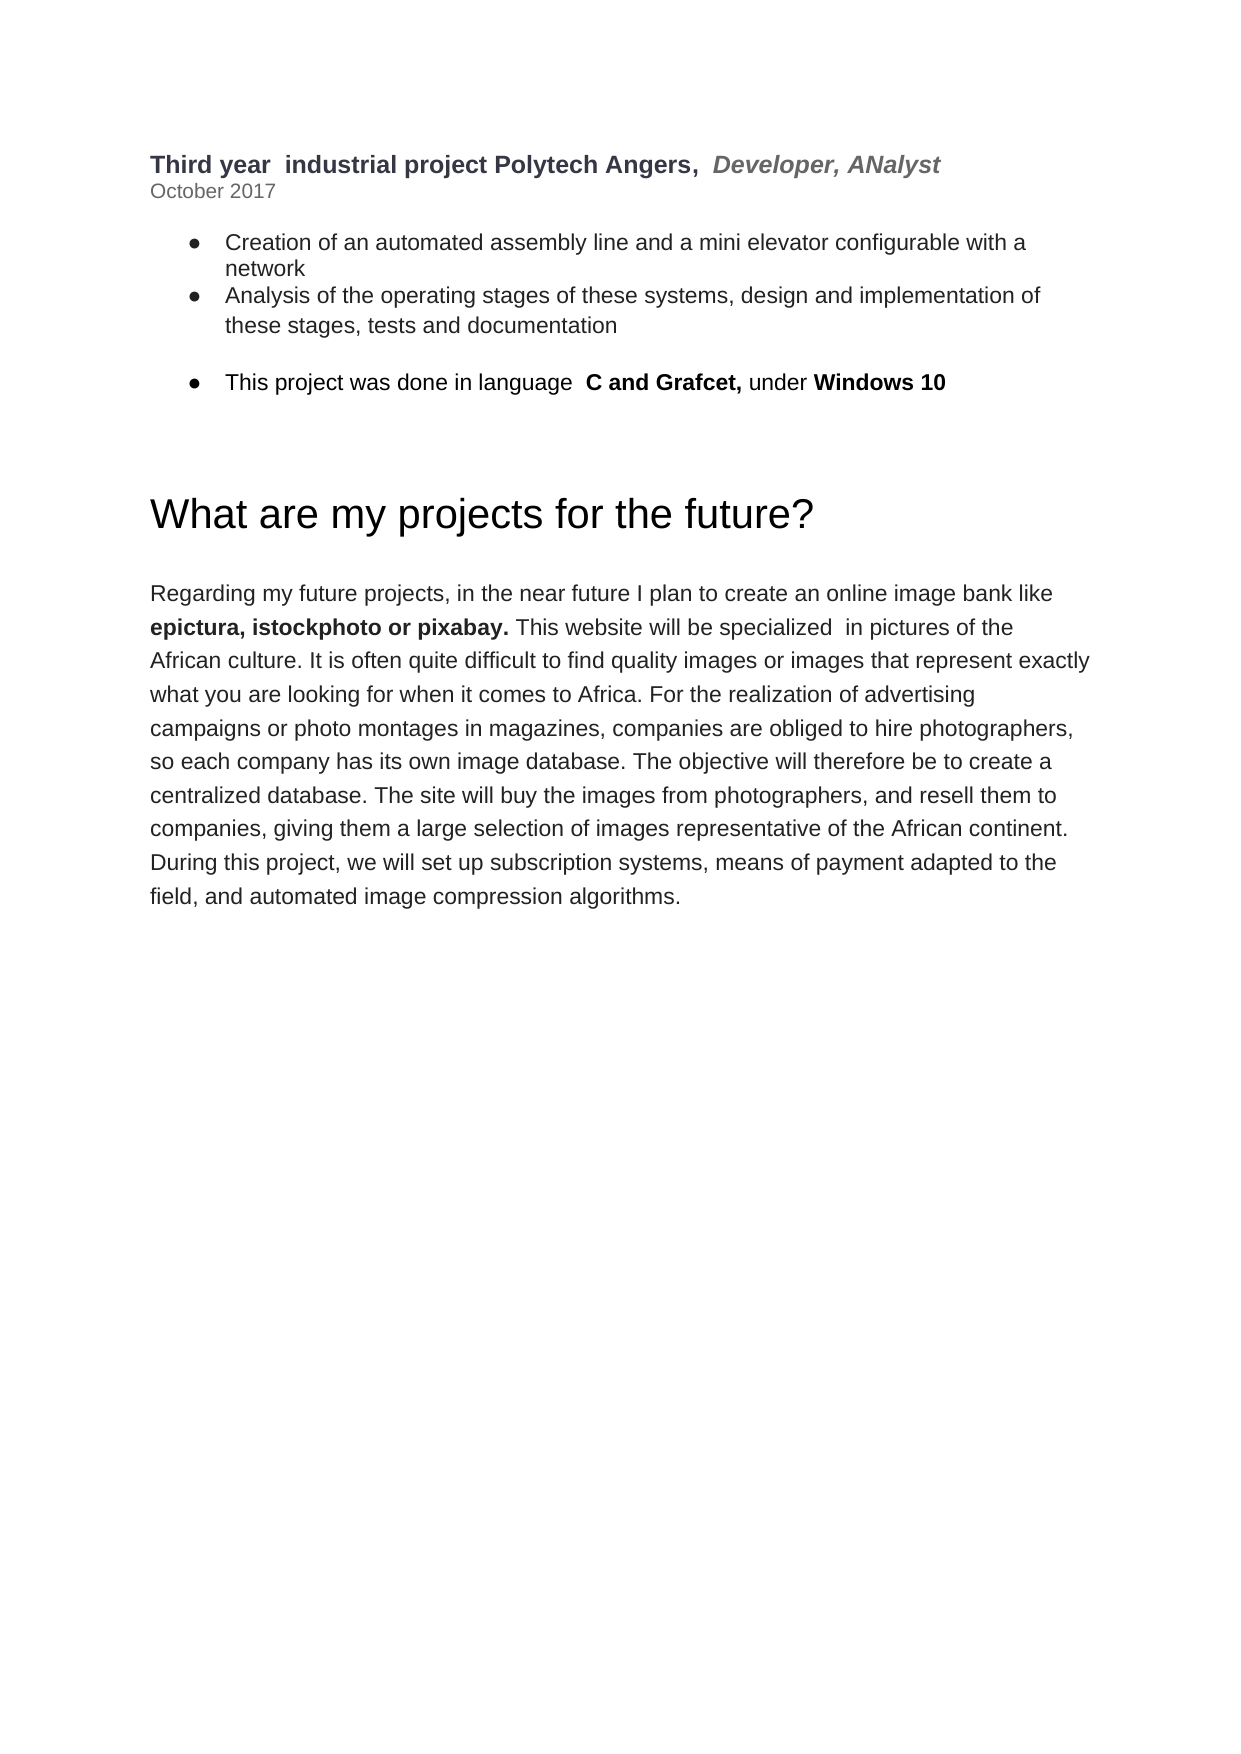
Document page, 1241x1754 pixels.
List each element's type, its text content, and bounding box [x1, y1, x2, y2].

text Regarding my future projects, in the near future I plan to create an online image bank like epictura, istockphoto or pixabay. This website will be specialized in pictures of the African culture. It is often quite difficult to find quality images or images that represent exactly what you are looking for when it comes to Africa. For the realization of advertising campaigns or photo montages in magazines, companies are obliged to hire photographers, so each company has its own image database. The objective will therefore be to create a centralized database. The site will buy the images from photographers, and resell them to companies, giving them a large selection of images representative of the African continent. During this project, we will set up subscription systems, means of payment adapted to the field, and automated image compression algorithms. [150, 580, 1090, 909]
text Third year industrial project Polytech Angers​, ​ Developer, ANalyst [150, 150, 1090, 179]
list This project was done in language ​C and Grafcet, under Windows 10 [187, 368, 1090, 395]
list Creation of an automated assembly line and a mini elevator configurable with a network [187, 229, 1090, 282]
subtitle What are my projects for the future? [150, 489, 1090, 537]
text October 2017 [150, 179, 1090, 203]
list Analysis of the operating stages of these systems, design and implementation of these stages, tests and documentation [187, 282, 1091, 338]
